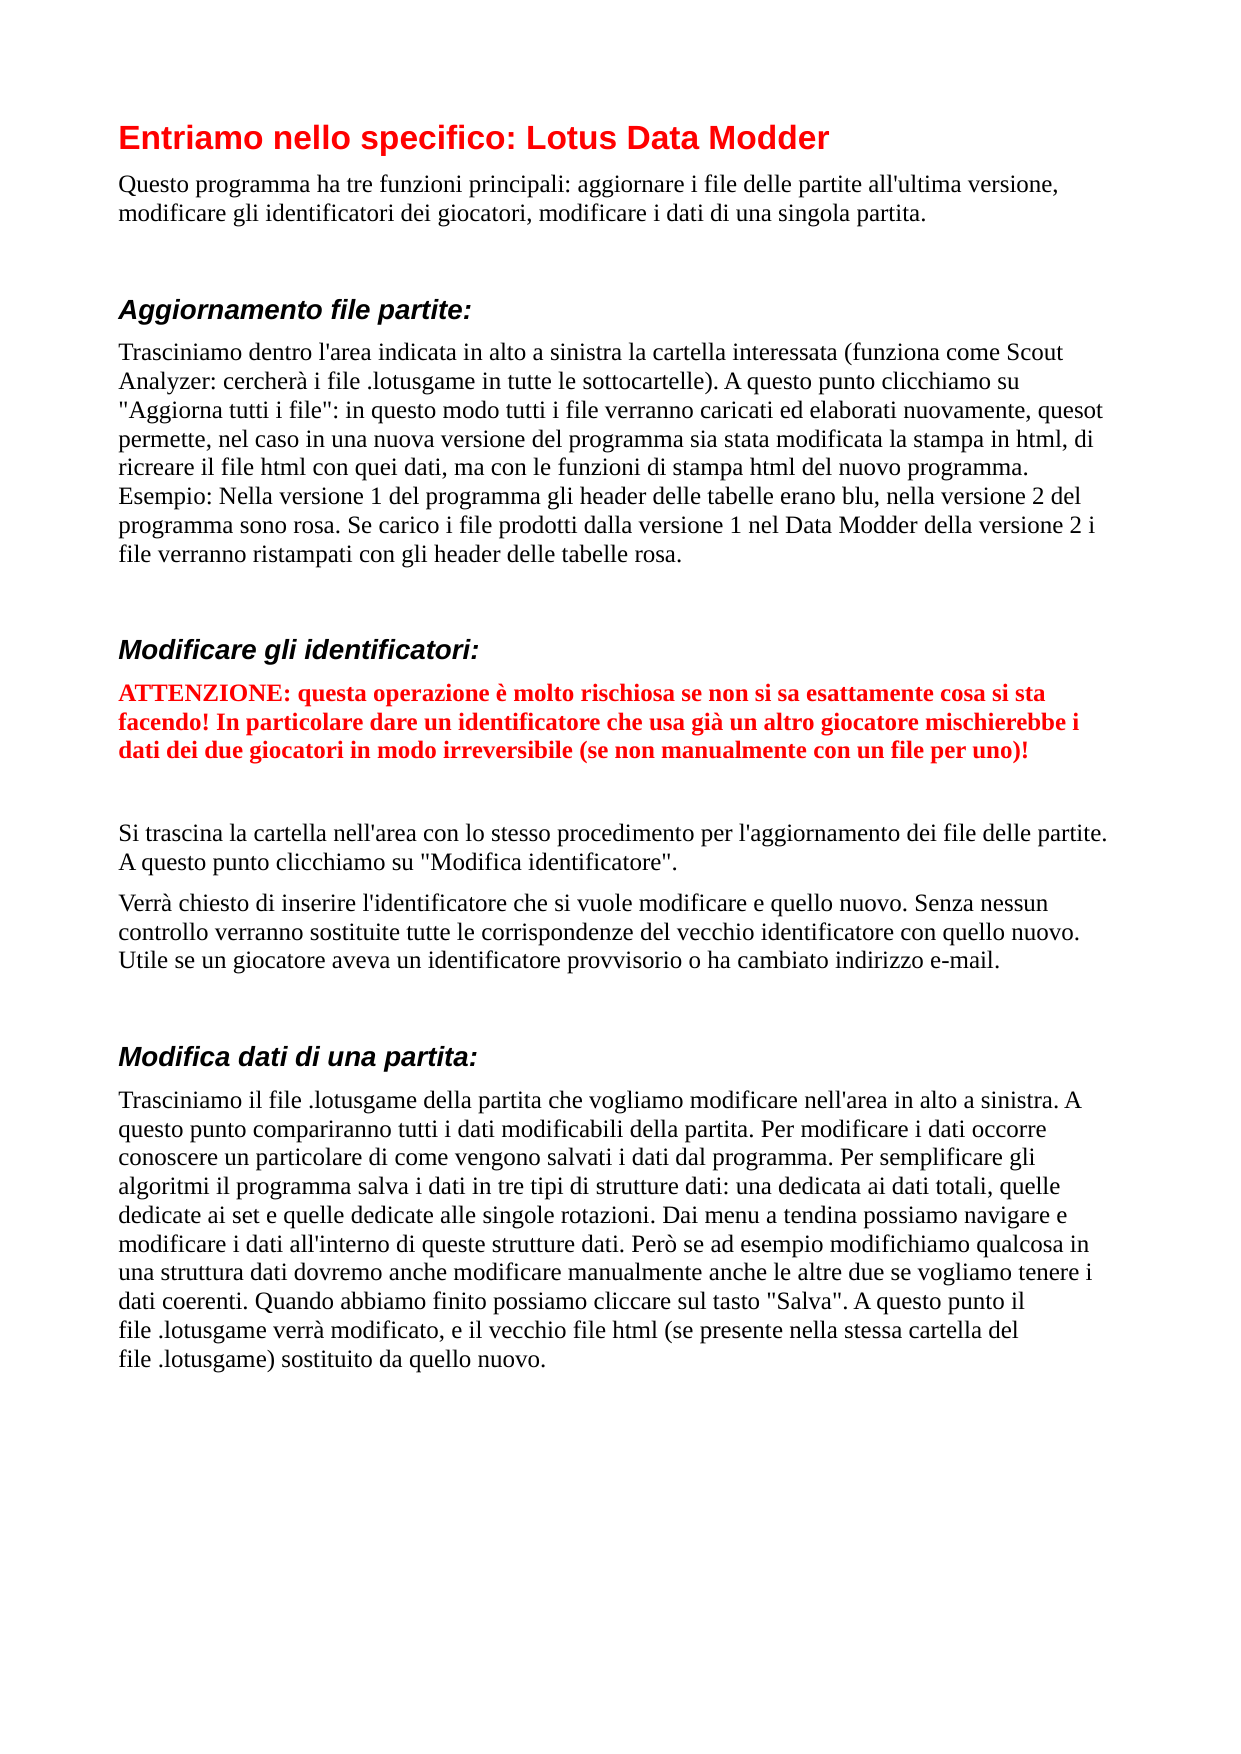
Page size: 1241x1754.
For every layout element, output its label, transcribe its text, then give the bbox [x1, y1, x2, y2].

text ATTENZIONE: questa operazione è molto rischiosa se non si sa esattamente cosa si sta facendo! In particolare dare un identificatore che usa già un altro giocatore mischierebbe i dati dei due giocatori in modo irreversibile (se non manualmente con un file per uno)! [118, 678, 1122, 764]
text Si trascina la cartella nell'area con lo stesso procedimento per l'aggiornamento dei file delle partite. A questo punto clicchiamo su "Modifica identificatore". [118, 818, 1122, 876]
subtitle Modificare gli identificatori: [118, 634, 1122, 666]
subtitle Aggiornamento file partite: [118, 293, 1122, 325]
subtitle Entriamo nello specifico: Lotus Data Modder [118, 118, 1122, 157]
text Trasciniamo il file .lotusgame della partita che vogliamo modificare nell'area in alto a sinistra. A questo punto compariranno tutti i dati modificabili della partita. Per modificare i dati occorre conoscere un particolare di come vengono salvati i dati dal programma. Per semplificare gli algoritmi il programma salva i dati in tre tipi di strutture dati: una dedicata ai dati totali, quelle dedicate ai set e quelle dedicate alle singole rotazioni. Dai menu a tendina possiamo navigare e modificare i dati all'interno di queste strutture dati. Però se ad esempio modifichiamo qualcosa in una struttura dati dovremo anche modificare manualmente anche le altre due se vogliamo tenere i dati coerenti. Quando abbiamo finito possiamo cliccare sul tasto "Salva". A questo punto il file .lotusgame verrà modificato, e il vecchio file html (se presente nella stessa cartella del file .lotusgame) sostituito da quello nuovo. [118, 1085, 1122, 1372]
text Verrà chiesto di inserire l'identificatore che si vuole modificare e quello nuovo. Senza nessun controllo verranno sostituite tutte le corrispondenze del vecchio identificatore con quello nuovo. Utile se un giocatore aveva un identificatore provvisorio o ha cambiato indirizzo e-mail. [118, 888, 1122, 974]
text Trasciniamo dentro l'area indicata in alto a sinistra la cartella interessata (funziona come Scout Analyzer: cercherà i file .lotusgame in tutte le sottocartelle). A questo punto clicchiamo su "Aggiorna tutti i file": in questo modo tutti i file verranno caricati ed elaborati nuovamente, quesot permette, nel caso in una nuova versione del programma sia stata modificata la stampa in html, di ricreare il file html con quei dati, ma con le funzioni di stampa html del nuovo programma. Esempio: Nella versione 1 del programma gli header delle tabelle erano blu, nella versione 2 del programma sono rosa. Se carico i file prodotti dalla versione 1 nel Data Modder della versione 2 i file verranno ristampati con gli header delle tabelle rosa. [118, 337, 1122, 567]
text Questo programma ha tre funzioni principali: aggiornare i file delle partite all'ultima versione, modificare gli identificatori dei giocatori, modificare i dati di una singola partita. [118, 169, 1122, 227]
subtitle Modifica dati di una partita: [118, 1041, 1122, 1072]
